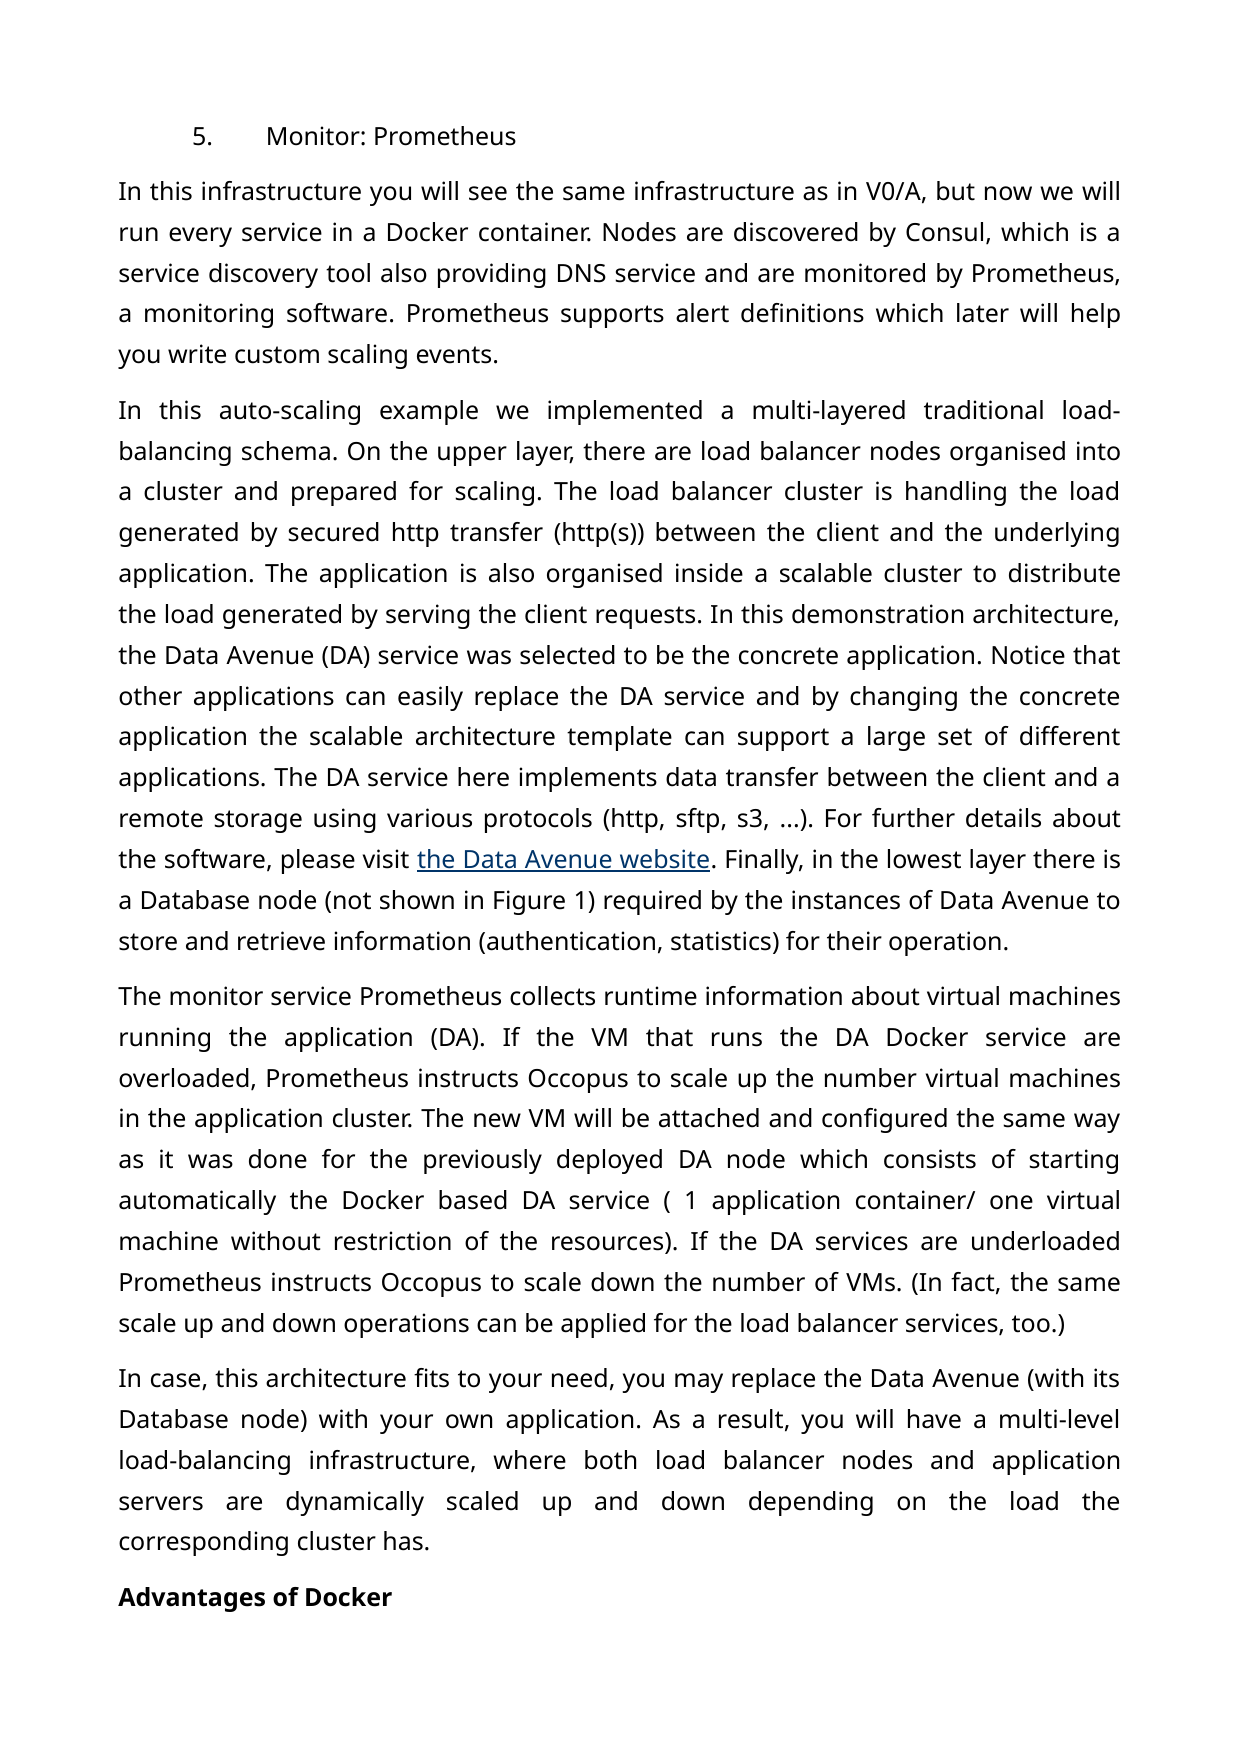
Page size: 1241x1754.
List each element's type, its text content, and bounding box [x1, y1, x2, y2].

list Monitor: Prometheus [192, 118, 1122, 152]
text In this auto-scaling example we implemented a multi-layered traditional load-balancing schema. On the upper layer, there are load balancer nodes organised into a cluster and prepared for scaling. The load balancer cluster is handling the load generated by secured http transfer (http(s)) between the client and the underlying application. The application is also organised inside a scalable cluster to distribute the load generated by serving the client requests. In this demonstration architecture, the Data Avenue (DA) service was selected to be the concrete application. Notice that other applications can easily replace the DA service and by changing the concrete application the scalable architecture template can support a large set of different applications. The DA service here implements data transfer between the client and a remote storage using various protocols (http, sftp, s3, ...). For further details about the software, please visit the Data Avenue website. Finally, in the lowest layer there is a Database node (not shown in Figure 1) required by the instances of Data Avenue to store and retrieve information (authentication, statistics) for their operation. [118, 392, 1122, 957]
text The monitor service Prometheus collects runtime information about virtual machines running the application (DA). If the VM that runs the DA Docker service are overloaded, Prometheus instructs Occopus to scale up the number virtual machines in the application cluster. The new VM will be attached and configured the same way as it was done for the previously deployed DA node which consists of starting automatically the Docker based DA service ( 1 application container/ one virtual machine without restriction of the resources). If the DA services are underloaded Prometheus instructs Occopus to scale down the number of VMs. (In fact, the same scale up and down operations can be applied for the load balancer services, too.) [118, 978, 1122, 1339]
text In this infrastructure you will see the same infrastructure as in V0/A, but now we will run every service in a Docker container. Nodes are discovered by Consul, which is a service discovery tool also providing DNS service and are monitored by Prometheus, a monitoring software. Prometheus supports alert definitions which later will help you write custom scaling events. [118, 173, 1122, 371]
text In case, this architecture fits to your need, you may replace the Data Avenue (with its Database node) with your own application. As a result, you will have a multi-level load-balancing infrastructure, where both load balancer nodes and application servers are dynamically scaled up and down depending on the load the corresponding cluster has. [118, 1361, 1122, 1558]
text Advantages of Docker [118, 1579, 1122, 1613]
